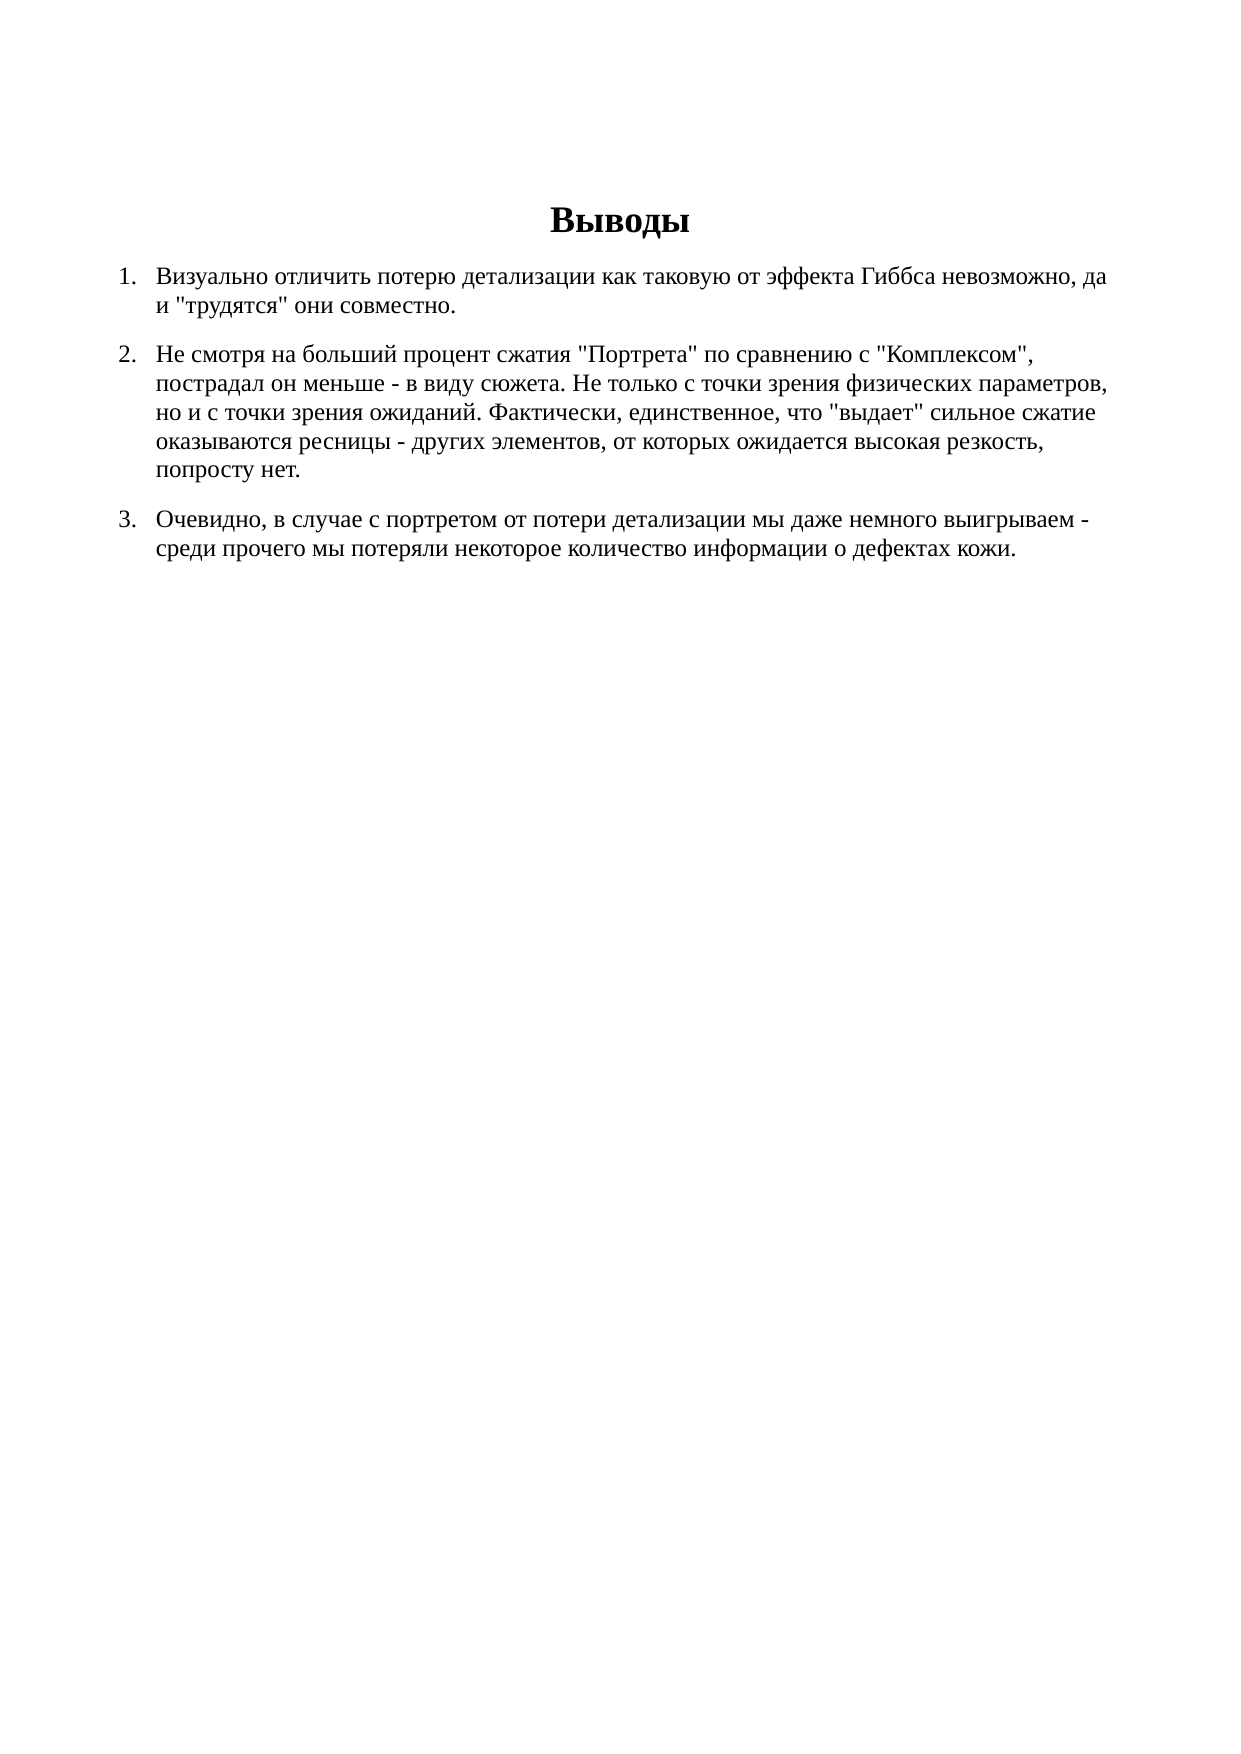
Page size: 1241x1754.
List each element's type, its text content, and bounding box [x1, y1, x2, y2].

list Очевидно, в случае с портретом от потери детализации мы даже немного выигрываем - среди прочего мы потеряли некоторое количество информации о дефектах кожи. [118, 504, 1122, 562]
list Визуально отличить потерю детализации как таковую от эффекта Гиббса невозможно, да и "трудятся" они совместно. [118, 261, 1122, 319]
text Выводы [118, 197, 1122, 240]
list Не смотря на больший процент сжатия "Портрета" по сравнению с "Комплексом", пострадал он меньше - в виду сюжета. Не только с точки зрения физических параметров, но и с точки зрения ожиданий. Фактически, единственное, что "выдает" сильное сжатие оказываются ресницы - других элементов, от которых ожидается высокая резкость, попросту нет. [118, 339, 1122, 483]
